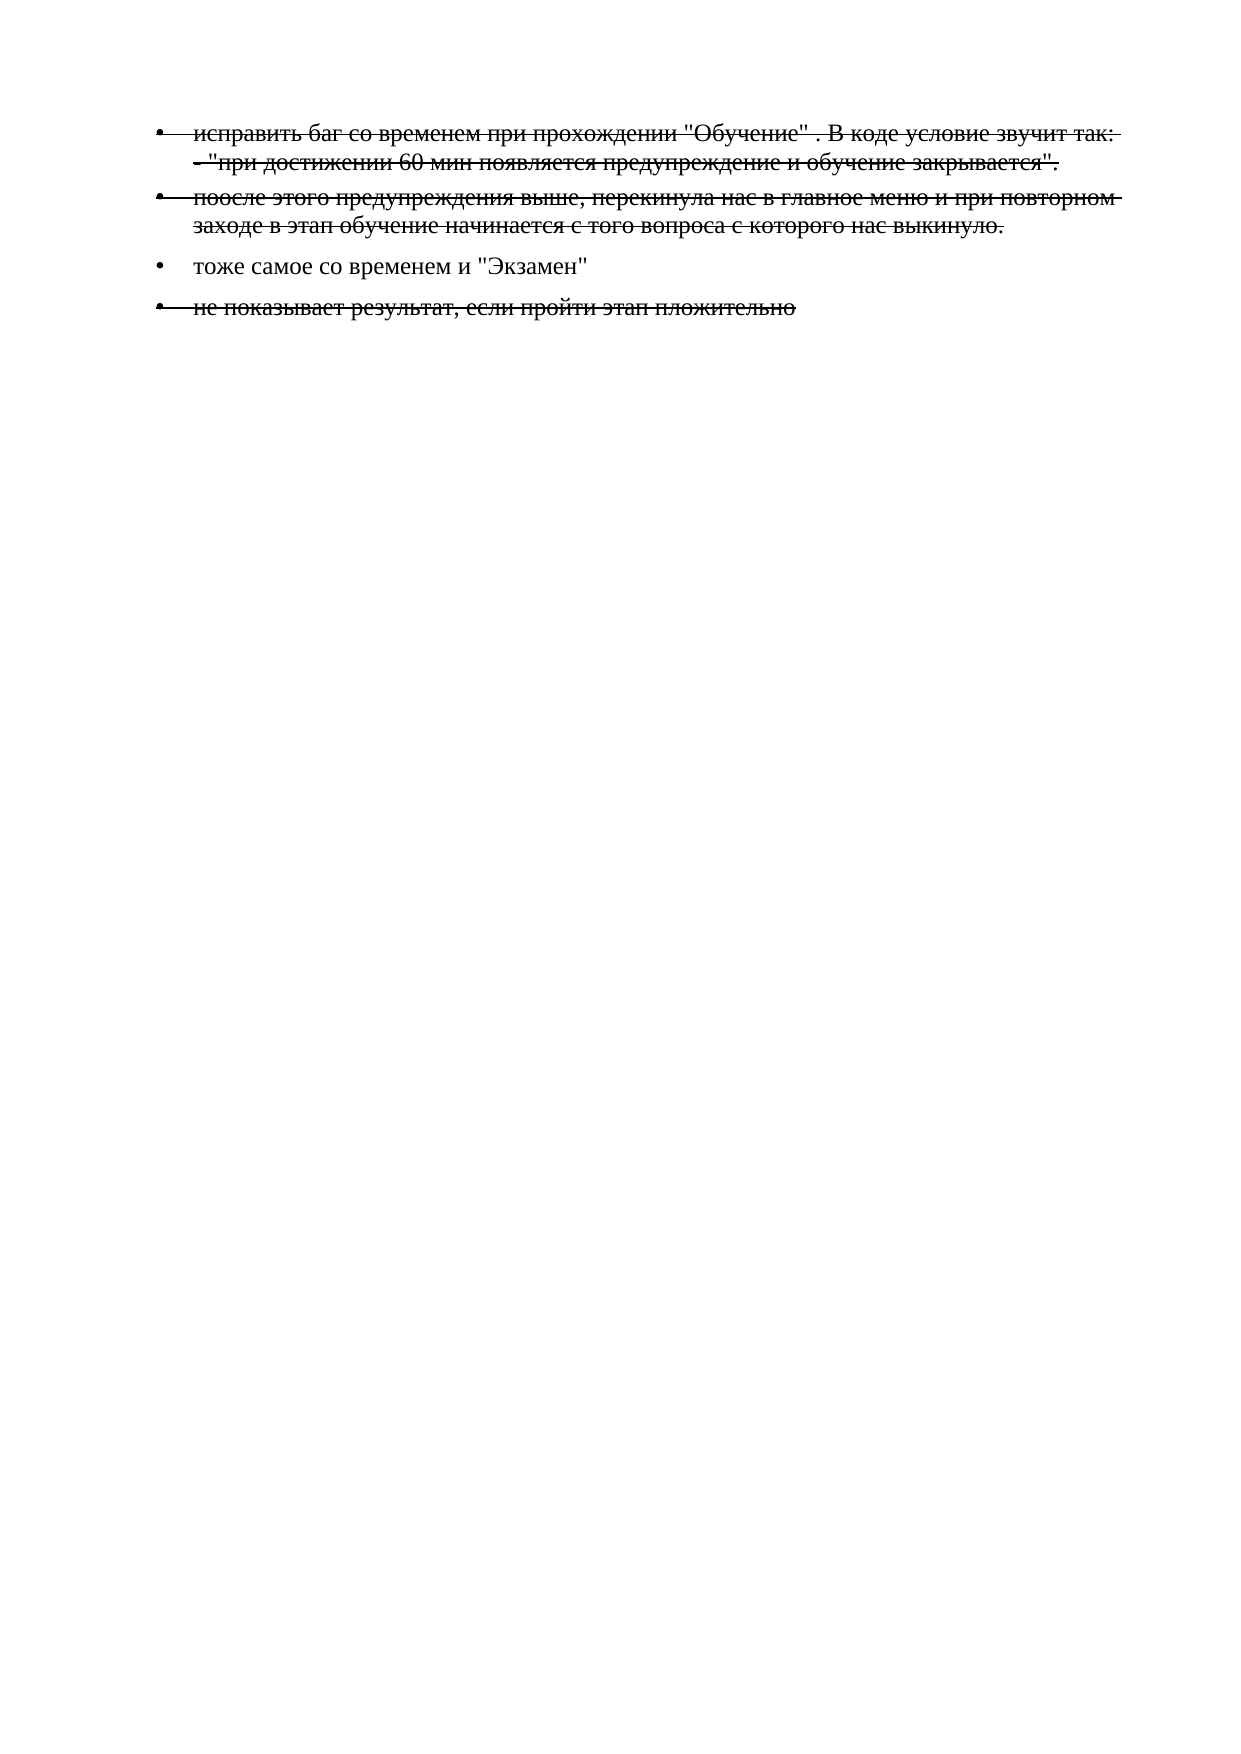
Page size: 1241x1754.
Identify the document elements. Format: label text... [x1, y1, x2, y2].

list тоже самое со временем и "Экзамен" [156, 251, 1122, 280]
list не показывает результат, если пройти этап пложительно [156, 292, 1122, 320]
list поосле этого предупреждения выше, перекинула нас в главное меню и при повторном заходе в этап обучение начинается с того вопроса с которого нас выкинуло. [156, 199, 1122, 239]
list поосле этого предупреждения выше, перекинула нас в главное меню и при повторном заходе в этап обучение начинается с того вопроса с которого нас выкинуло. [156, 182, 1122, 197]
list исправить баг со временем при прохождении "Обучение" . В коде условие звучит так: - "при достижении 60 мин появляется предупреждение и обучение закрывается". [156, 118, 1122, 176]
